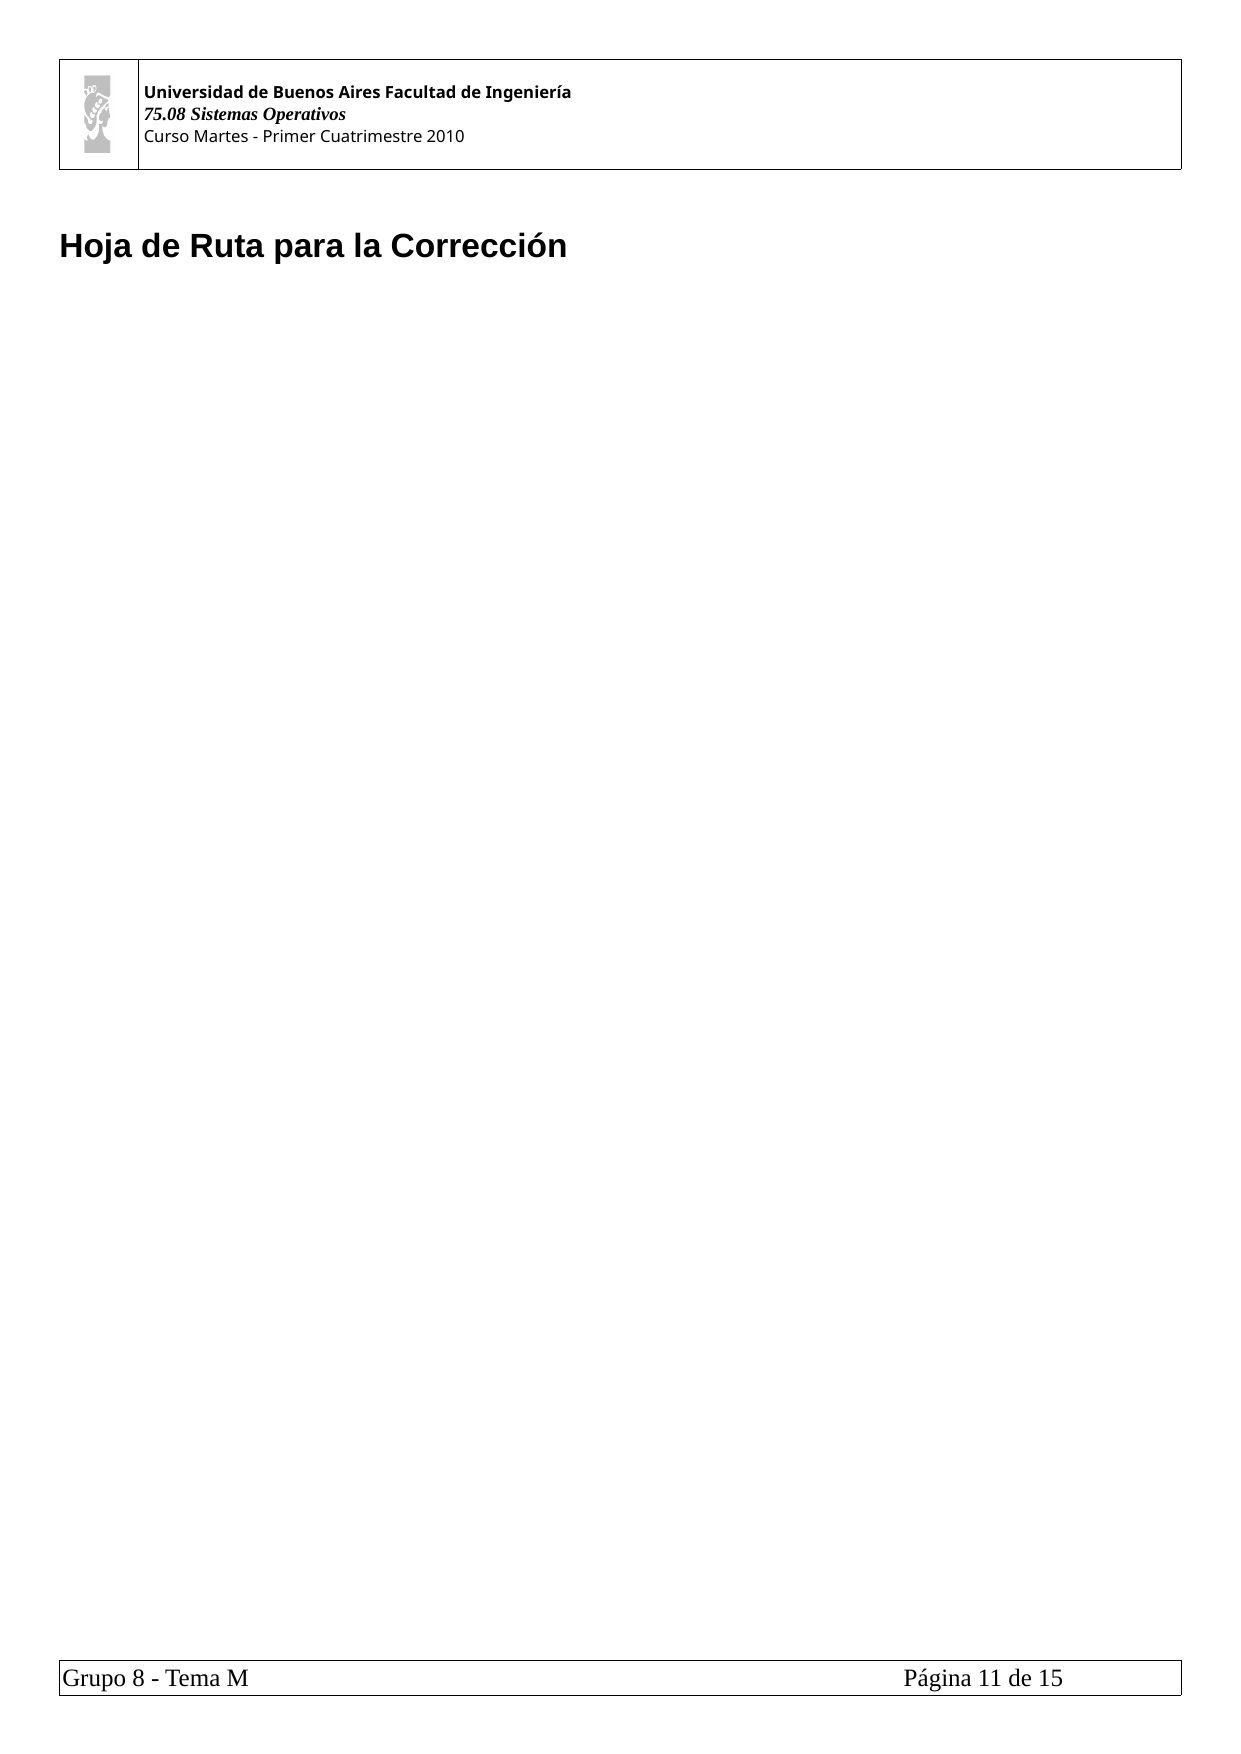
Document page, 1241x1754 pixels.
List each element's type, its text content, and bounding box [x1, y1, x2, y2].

subtitle Hoja de Ruta para la Corrección [59, 226, 1181, 265]
picture [83, 73, 114, 155]
